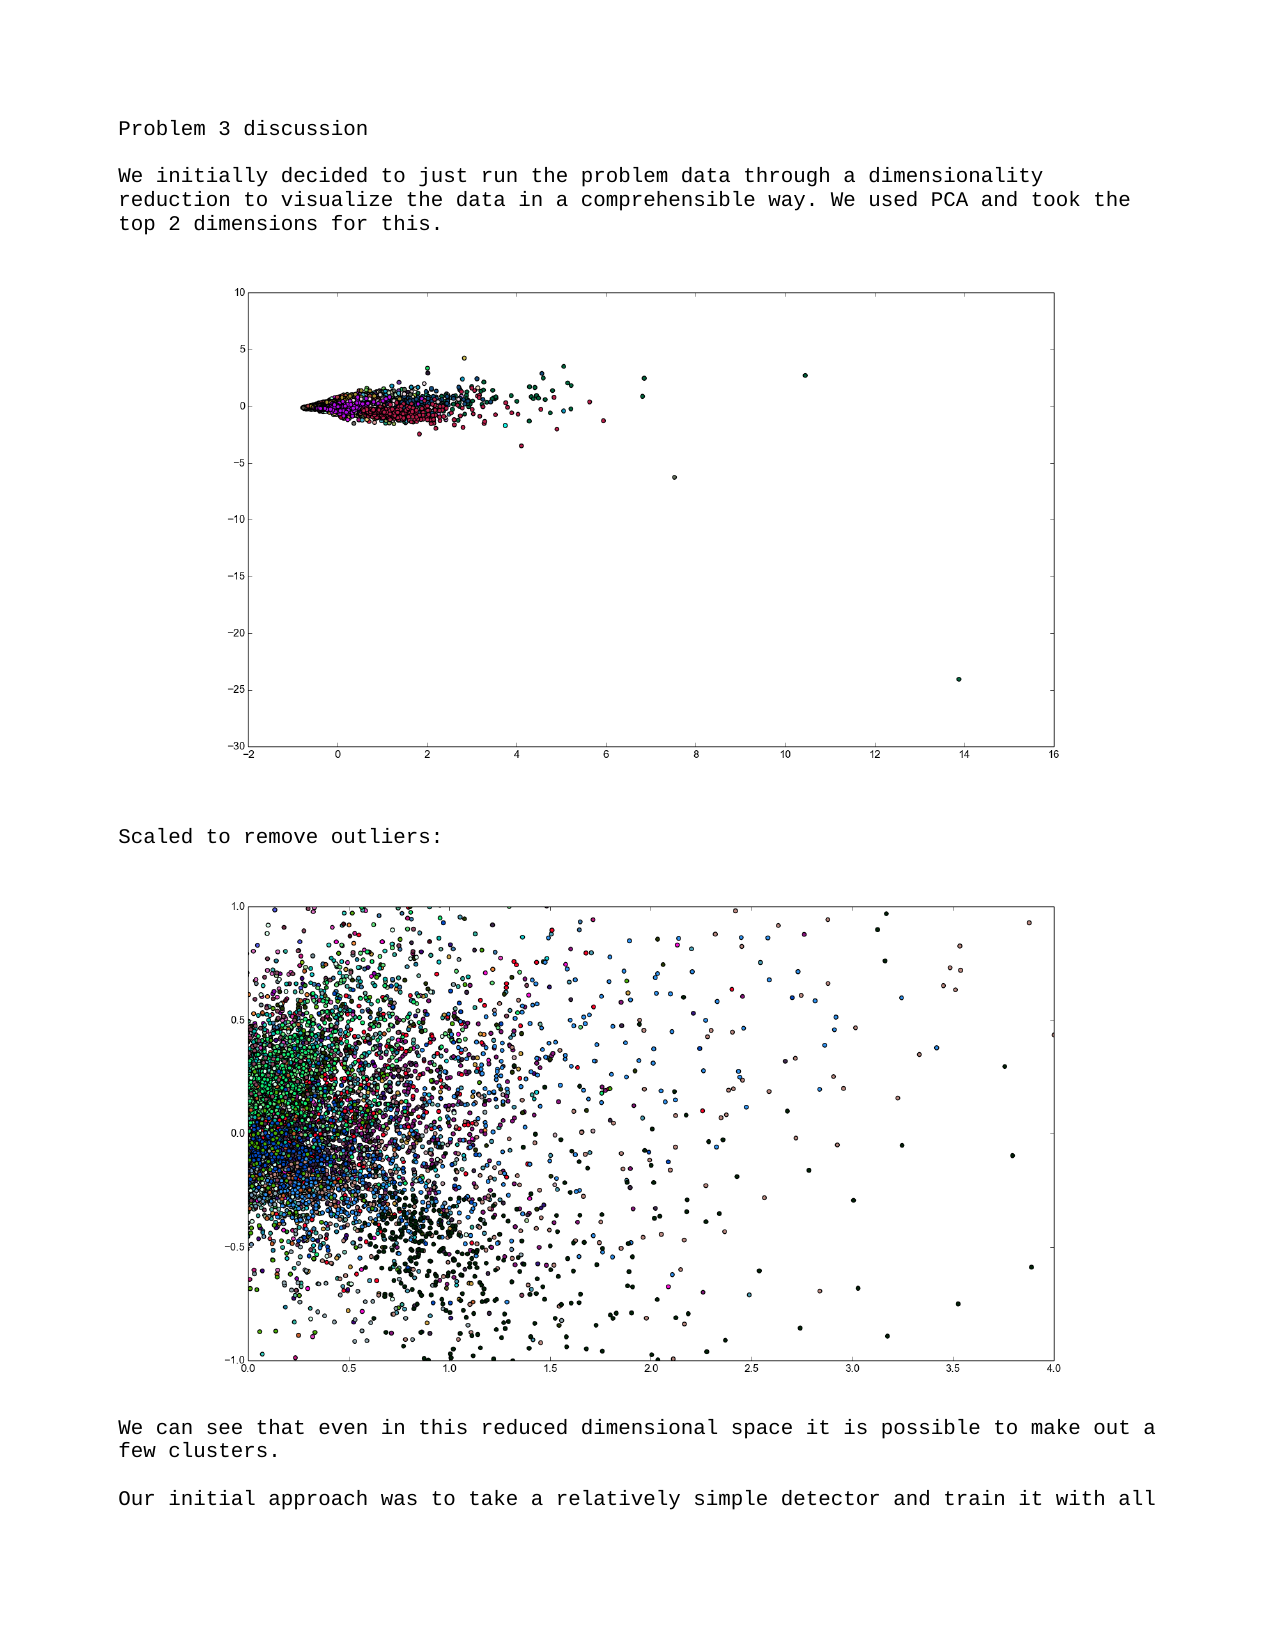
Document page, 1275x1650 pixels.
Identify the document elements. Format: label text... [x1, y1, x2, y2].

picture [118, 236, 1157, 803]
text Our initial approach was to take a relatively simple detector and train it with all [118, 1488, 1157, 1511]
picture [118, 850, 1157, 1417]
text We initially decided to just run the problem data through a dimensionality reduction to visualize the data in a comprehensible way. We used PCA and took the top 2 dimensions for this. [118, 165, 1157, 236]
text We can see that even in this reduced dimensional space it is possible to make out a few clusters. [118, 1417, 1157, 1464]
text Problem 3 discussion [118, 118, 1157, 142]
text Scaled to remove outliers: [118, 827, 1157, 850]
